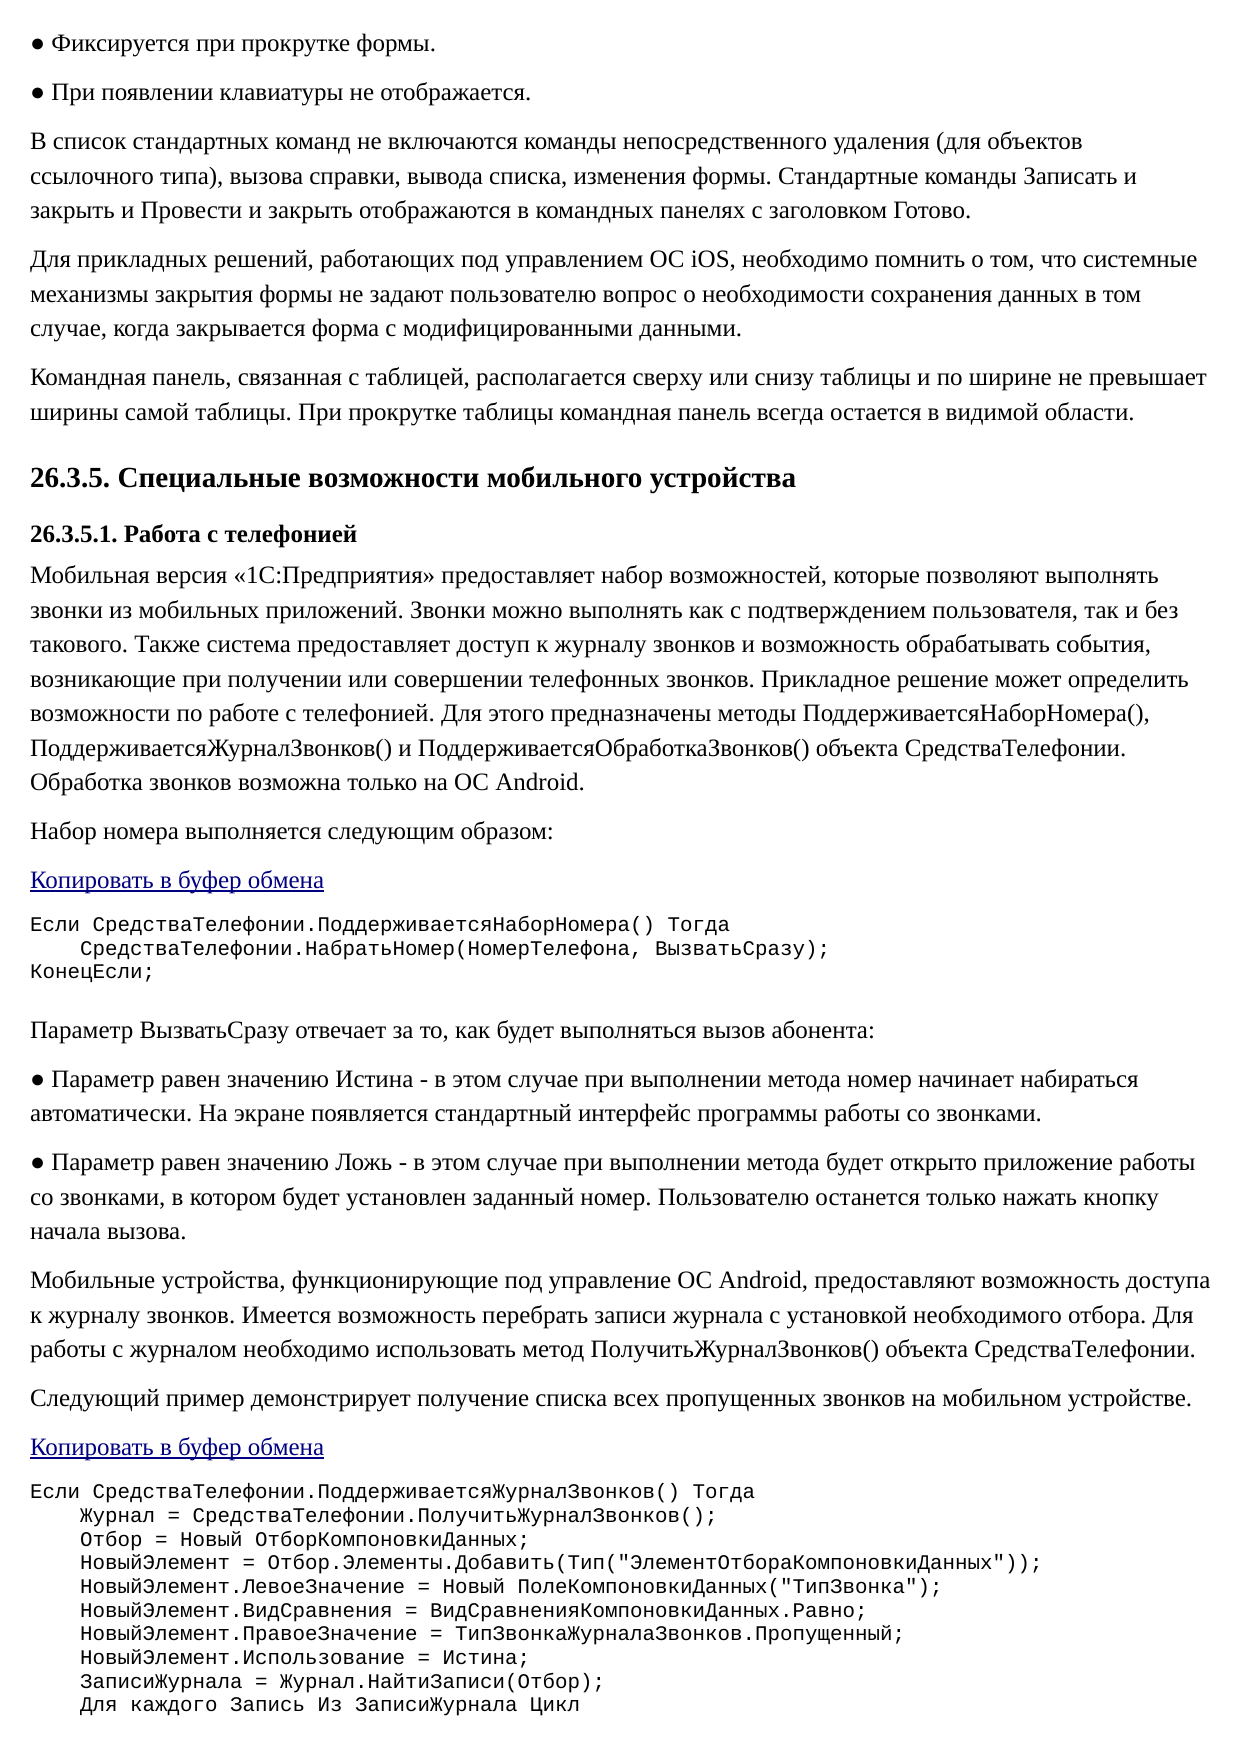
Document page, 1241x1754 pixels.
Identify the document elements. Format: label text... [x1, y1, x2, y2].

text Копировать в буфер обмена [30, 865, 1211, 894]
text Если СредстваТелефонии.ПоддерживаетсяНаборНомера() Тогда [30, 914, 1211, 938]
text Командная панель, связанная с таблицей, располагается сверху или снизу таблицы и по ширине не превышает ширины самой таблицы. При прокрутке таблицы командная панель всегда остается в видимой области. [30, 362, 1211, 426]
text Если СредстваТелефонии.ПоддерживаетсяЖурналЗвонков() Тогда [30, 1481, 1211, 1505]
subtitle 26.3.5.1. Работа с телефонией [30, 519, 1211, 548]
text Для прикладных решений, работающих под управлением ОС iOS, необходимо помнить о том, что системные механизмы закрытия формы не задают пользователю вопрос о необходимости сохранения данных в том случае, когда закрывается форма с модифицированными данными. [30, 244, 1211, 342]
text НовыйЭлемент = Отбор.Элементы.Добавить(Тип("ЭлементОтбораКомпоновкиДанных")); [30, 1552, 1211, 1576]
text В список стандартных команд не включаются команды непосредственного удаления (для объектов ссылочного типа), вызова справки, вывода списка, изменения формы. Стандартные команды Записать и закрыть и Провести и закрыть отображаются в командных панелях с заголовком Готово. [30, 126, 1211, 224]
text Для каждого Запись Из ЗаписиЖурнала Цикл [30, 1694, 1211, 1718]
text Мобильные устройства, функционирующие под управление ОС Android, предоставляют возможность доступа к журналу звонков. Имеется возможность перебрать записи журнала с установкой необходимого отбора. Для работы с журналом необходимо использовать метод ПолучитьЖурналЗвонков() объекта СредстваТелефонии. [30, 1265, 1211, 1363]
text НовыйЭлемент.ЛевоеЗначение = Новый ПолеКомпоновкиДанных("ТипЗвонка"); [30, 1576, 1211, 1600]
text КонецЕсли; [30, 962, 1211, 985]
text ● При появлении клавиатуры не отображается. [30, 77, 1211, 106]
text СредстваТелефонии.НабратьНомер(НомерТелефона, ВызватьСразу); [30, 938, 1211, 962]
text Отбор = Новый ОтборКомпоновкиДанных; [30, 1529, 1211, 1552]
text ЗаписиЖурнала = Журнал.НайтиЗаписи(Отбор); [30, 1671, 1211, 1694]
text Параметр ВызватьСразу отвечает за то, как будет выполняться вызов абонента: [30, 1015, 1211, 1043]
subtitle 26.3.5. Специальные возможности мобильного устройства [30, 460, 1211, 494]
text НовыйЭлемент.Использование = Истина; [30, 1647, 1211, 1671]
text Следующий пример демонстрирует получение списка всех пропущенных звонков на мобильном устройстве. [30, 1383, 1211, 1412]
text НовыйЭлемент.ВидСравнения = ВидСравненияКомпоновкиДанных.Равно; [30, 1600, 1211, 1623]
text Набор номера выполняется следующим образом: [30, 816, 1211, 845]
text ● Параметр равен значению Ложь ‑ в этом случае при выполнении метода будет открыто приложение работы со звонками, в котором будет установлен заданный номер. Пользователю останется только нажать кнопку начала вызова. [30, 1147, 1211, 1245]
text Мобильная версия «1С:Предприятия» предоставляет набор возможностей, которые позволяют выполнять звонки из мобильных приложений. Звонки можно выполнять как с подтверждением пользователя, так и без такового. Также система предоставляет доступ к журналу звонков и возможность обрабатывать события, возникающие при получении или совершении телефонных звонков. Прикладное решение может определить возможности по работе с телефонией. Для этого предназначены методы ПоддерживаетсяНаборНомера(), ПоддерживаетсяЖурналЗвонков() и ПоддерживаетсяОбработкаЗвонков() объекта СредстваТелефонии. Обработка звонков возможна только на ОС Android. [30, 560, 1211, 796]
text Копировать в буфер обмена [30, 1432, 1211, 1461]
text ● Фиксируется при прокрутке формы. [30, 28, 1211, 57]
text НовыйЭлемент.ПравоеЗначение = ТипЗвонкаЖурналаЗвонков.Пропущенный; [30, 1623, 1211, 1647]
text Журнал = СредстваТелефонии.ПолучитьЖурналЗвонков(); [30, 1505, 1211, 1529]
text ● Параметр равен значению Истина ‑ в этом случае при выполнении метода номер начинает набираться автоматически. На экране появляется стандартный интерфейс программы работы со звонками. [30, 1064, 1211, 1127]
